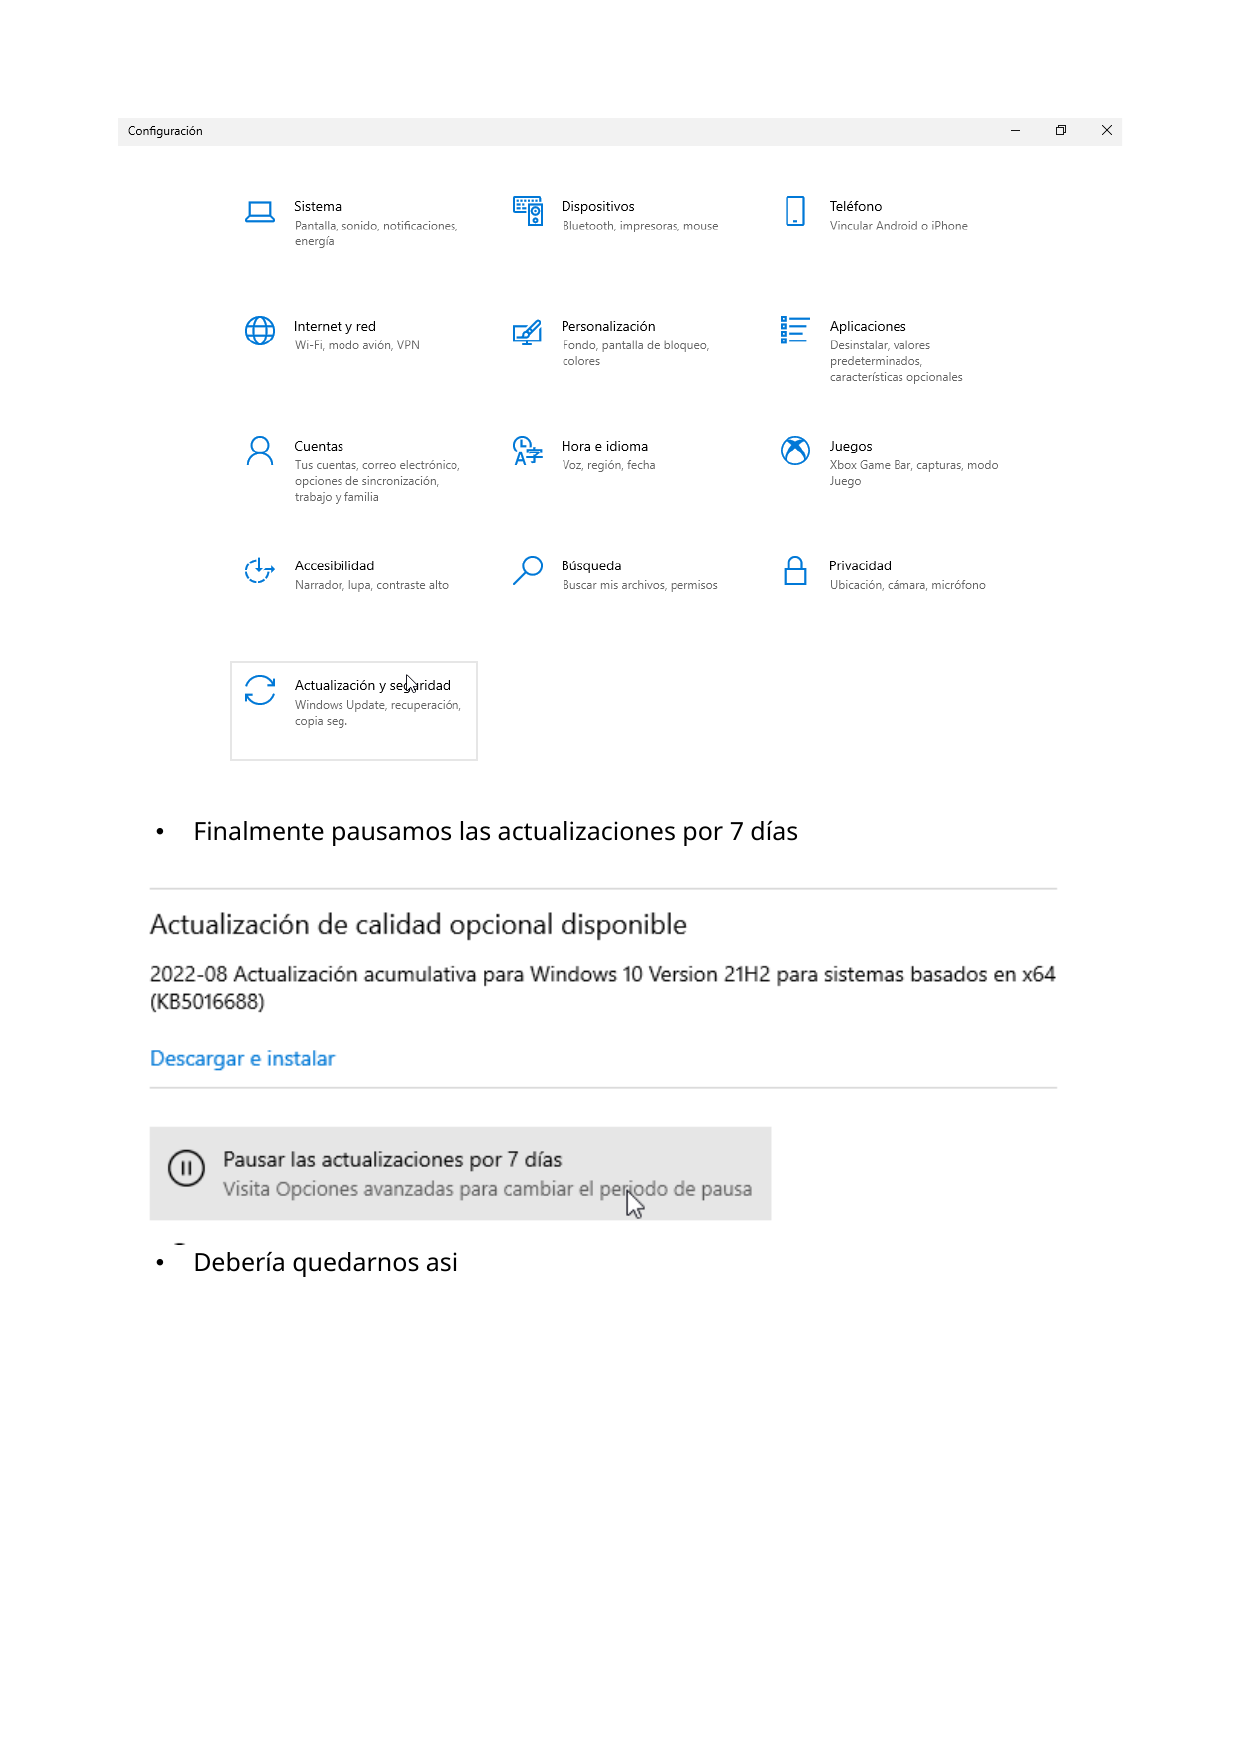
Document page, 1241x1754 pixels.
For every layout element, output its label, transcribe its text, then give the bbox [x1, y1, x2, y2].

picture [118, 118, 1123, 786]
list Finalmente pausamos las actualizaciones por 7 días [156, 814, 1122, 848]
picture [118, 876, 1123, 1245]
list Debería quedarnos asi [156, 1245, 1122, 1278]
